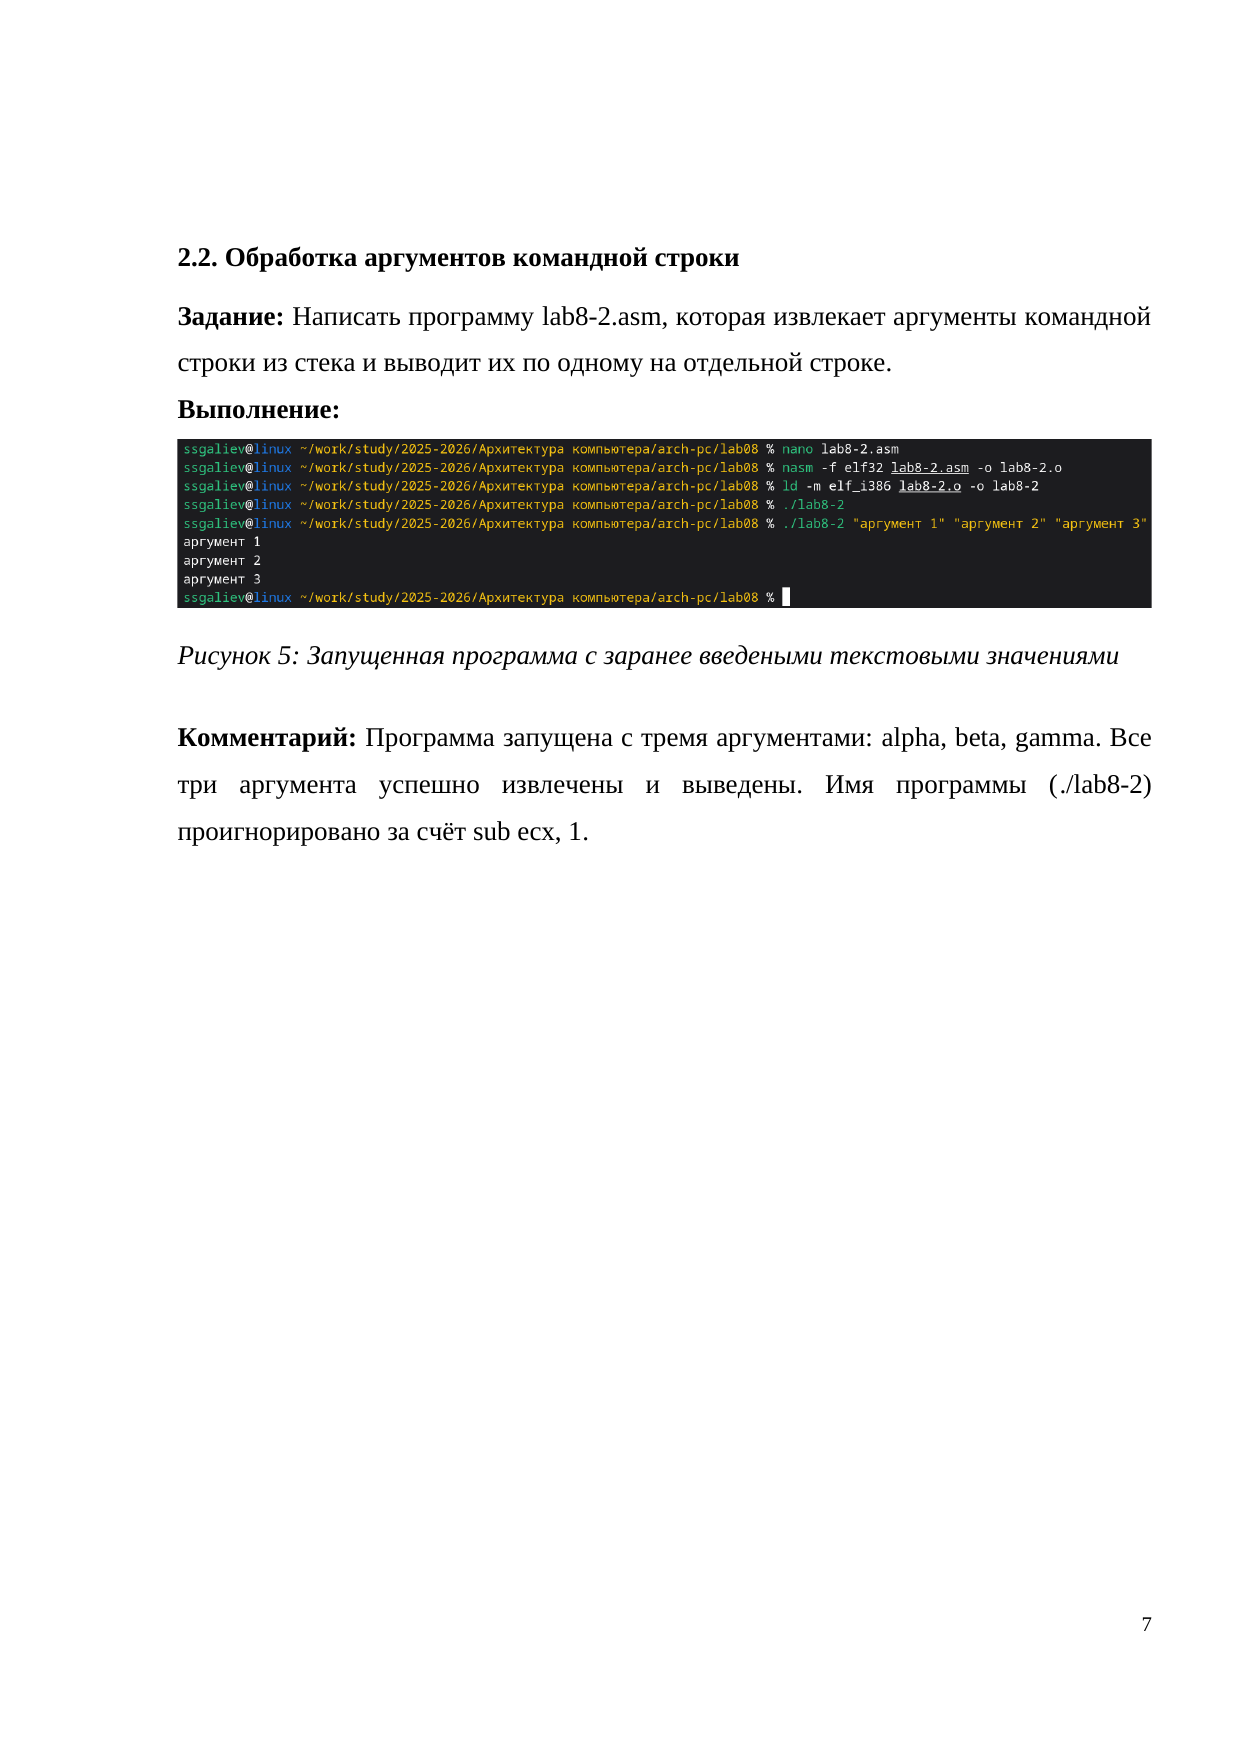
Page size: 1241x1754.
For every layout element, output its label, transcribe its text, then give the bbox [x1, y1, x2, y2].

text Комментарий: Программа запущена с тремя аргументами: alpha, beta, gamma. Все три аргумента успешно извлечены и выведены. Имя программы (./lab8-2) проигнорировано за счёт sub ecx, 1. [177, 721, 1152, 846]
subtitle 2.2. Обработка аргументов командной строки [177, 241, 1152, 272]
text Выполнение: [177, 393, 1152, 424]
picture [177, 439, 1152, 608]
text Задание: Написать программу lab8-2.asm, которая извлекает аргументы командной строки из стека и выводит их по одному на отдельной строке. [177, 300, 1152, 378]
text Рисунок 5: Запущенная программа с заранее введеными текстовыми значениями [177, 608, 1152, 670]
